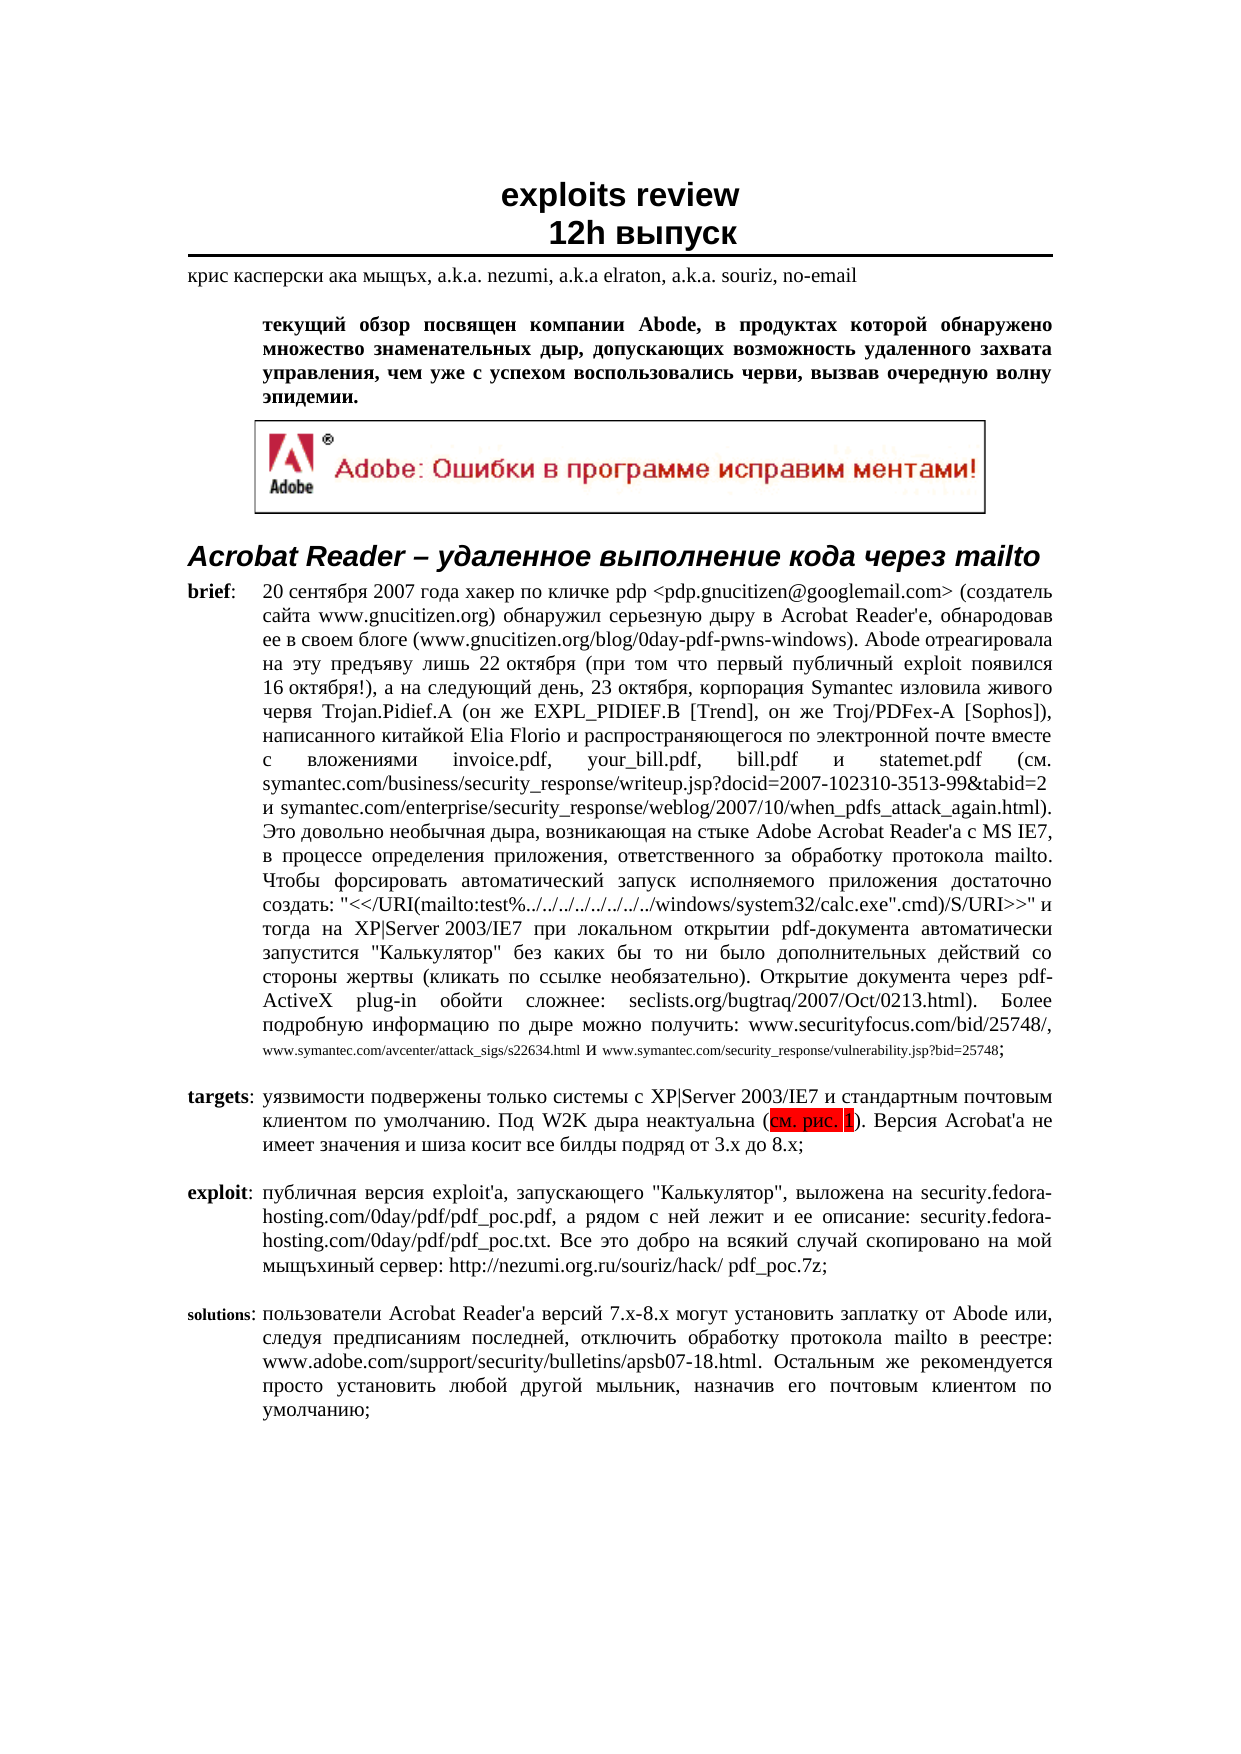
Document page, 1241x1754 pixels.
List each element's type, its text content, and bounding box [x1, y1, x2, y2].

text крис касперски ака мыщъх, a.k.a. nezumi, a.k.a elraton, a.k.a. souriz, no-email [187, 263, 1053, 287]
text solutions: пользователи Acrobat Reader'а версий 7.х-8.x могут установить заплатку от Abode или, следуя предписаниям последней, отключить обработку протокола mailto в реестре: www.adobe.com/support/security/bulletins/apsb07-18.html. Остальным же рекомендуется просто установить любой другой мыльник, назначив его почтовым клиентом по умолчанию; [187, 1301, 1053, 1421]
subtitle Acrobat Reader – удаленное выполнение кода через mailto [187, 539, 1053, 572]
text brief: 20 сентября 2007 года хакер по кличке pdp <pdp.gnucitizen@googlemail.com> (создатель сайта www.gnucitizen.org) обнаружил серьезную дыру в Acrobat Reader'е, обнародовав ее в своем блоге (www.gnucitizen.org/blog/0day-pdf-pwns-windows). Abode отреагировала на эту предъяву лишь 22 октября (при том что первый публичный exploit появился 16 октября!), а на следующий день, 23 октября, корпорация Symantec изловила живого червя Trojan.Pidief.A (он же EXPL_PIDIEF.B [Trend], он же Troj/PDFex-A [Sophos]), написанного китайкой Elia Florio и распространяющегося по электронной почте вместе с вложениями invoice.pdf, your_bill.pdf, bill.pdf и statemet.pdf (см. symantec.com/business/security_response/writeup.jsp?docid=2007-102310-3513-99&tabid=2 и symantec.com/enterprise/security_response/weblog/2007/10/when_pdfs_attack_again.html). Это довольно необычная дыра, возникающая на стыке Adobe Acrobat Reader'а с MS IE7, в процессе определения приложения, ответственного за обработку протокола mailto. Чтобы форсировать автоматический запуск исполняемого приложения достаточно создать: "<</URI(mailto:test%../../../../../../../../windows/system32/calc.exe".cmd)/S/URI>>" и тогда на XP|Server 2003/IE7 при локальном открытии pdf-документа автоматически запустится "Калькулятор" без каких бы то ни было дополнительных действий со стороны жертвы (кликать по ссылке необязательно). Открытие документа через pdf-ActiveX plug-in обойти сложнее: seclists.org/bugtraq/2007/Oct/0213.html). Более подробную информацию по дыре можно получить: www.securityfocus.com/bid/25748/, www.symantec.com/avcenter/attack_sigs/s22634.html и www.symantec.com/security_response/vulnerability.jsp?bid=25748; [187, 579, 1053, 1060]
text exploit: публичная версия exploit'а, запускающего "Калькулятор", выложена на security.fedora-hosting.com/0day/pdf/pdf_poc.pdf, а рядом с ней лежит и ее описание: security.fedora-hosting.com/0day/pdf/pdf_poc.txt. Все это добро на всякий случай скопировано на мой мыщъхиный сервер: http://nezumi.org.ru/souriz/hack/ pdf_poc.7z; [187, 1180, 1053, 1277]
text targets: уязвимости подвержены только системы с XP|Server 2003/IE7 и стандартным почтовым клиентом по умолчанию. Под W2K дыра неактуальна (см. рис. 1). Версия Acrobat'а не имеет значения и шиза косит все билды подряд от 3.х до 8.х; [187, 1084, 1053, 1156]
text текущий обзор посвящен компании Abode, в продуктах которой обнаружено множество знаменательных дыр, допускающих возможность удаленного захвата управления, чем уже с успехом воспользовались черви, вызвав очередную волну эпидемии. [262, 311, 1053, 408]
picture [254, 420, 986, 514]
subtitle exploits review 12h выпуск [187, 175, 1053, 257]
